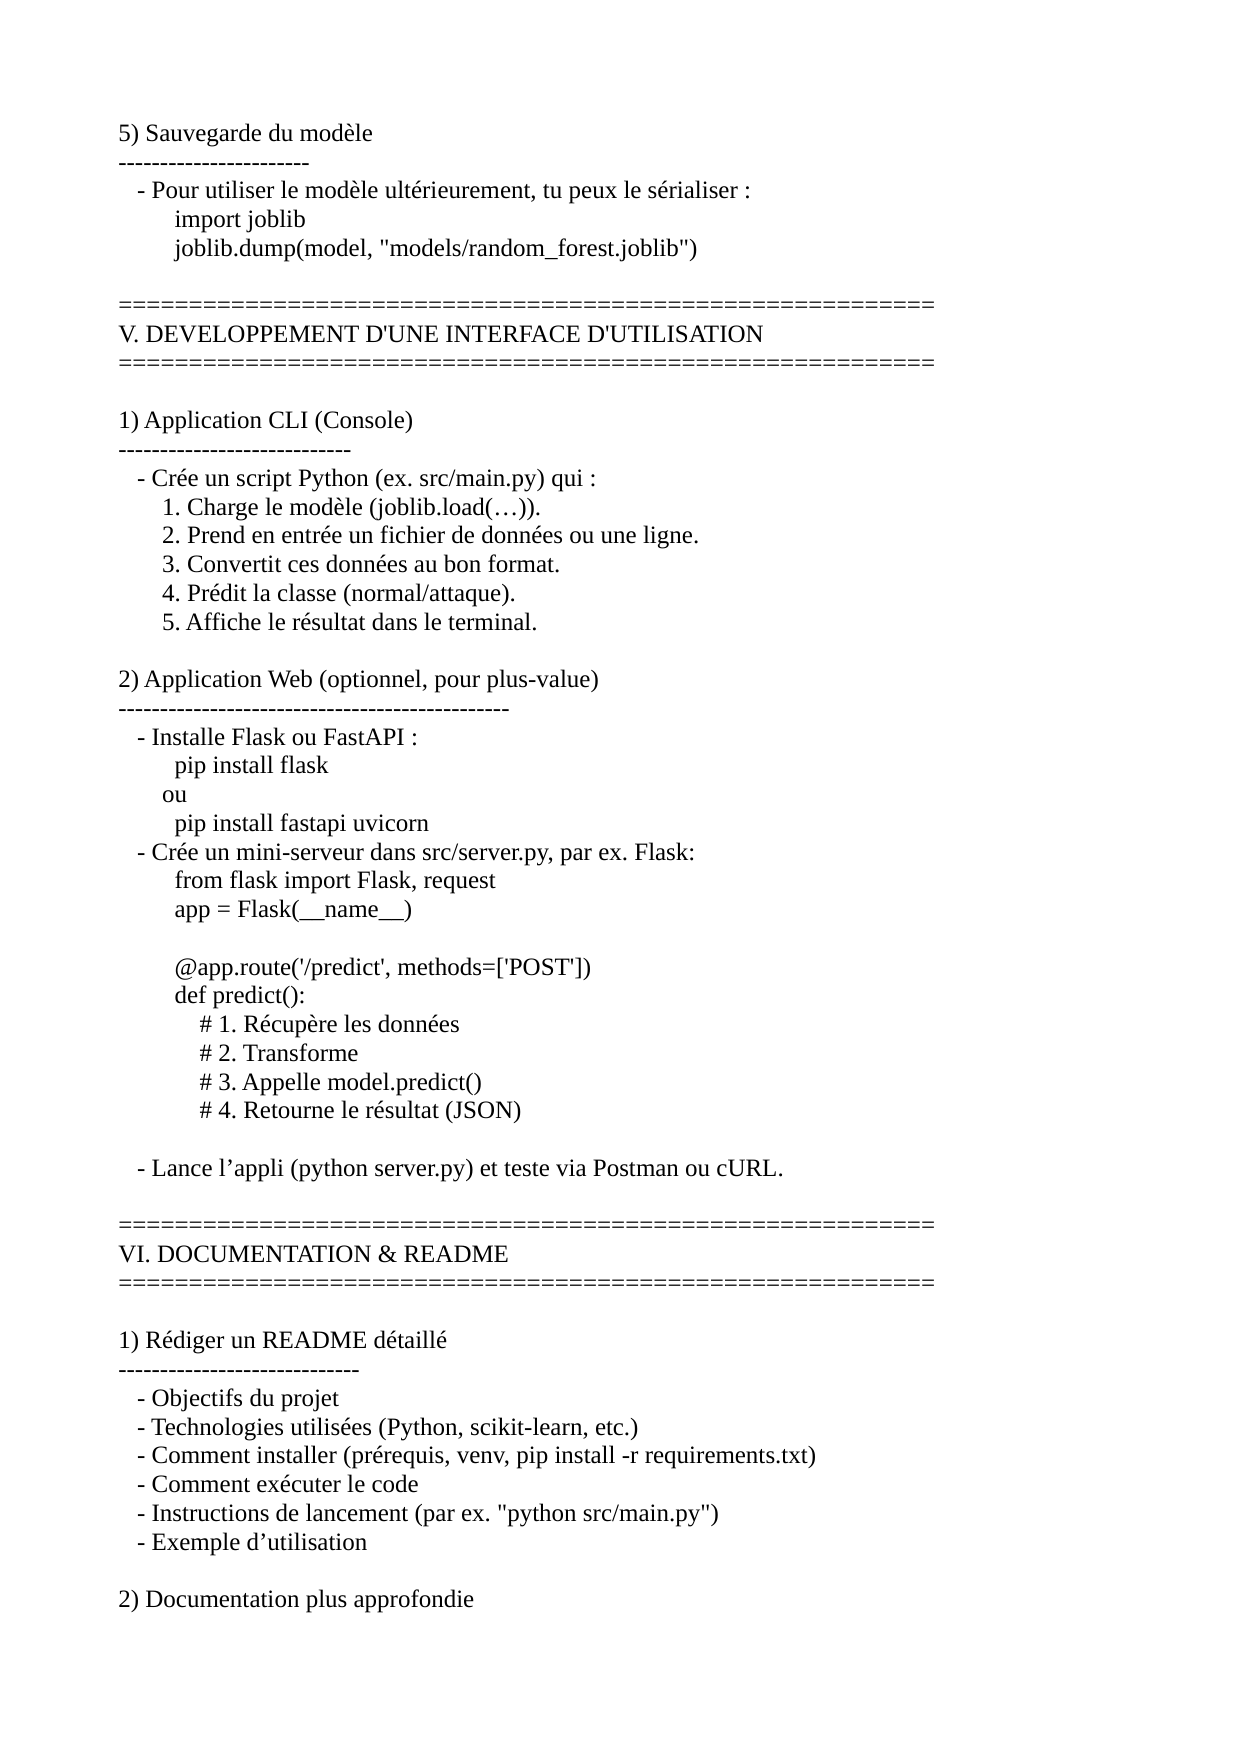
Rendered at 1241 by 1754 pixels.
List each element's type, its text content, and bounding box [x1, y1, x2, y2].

text - Installe Flask ou FastAPI : [118, 722, 1122, 751]
text pip install fastapi uvicorn [118, 808, 1122, 837]
text ou [118, 779, 1122, 808]
text # 2. Transforme [118, 1038, 1122, 1067]
text @app.route('/predict', methods=['POST']) [118, 952, 1122, 981]
text ---------------------------- [118, 434, 1122, 463]
text - Pour utiliser le modèle ultérieurement, tu peux le sérialiser : [118, 176, 1122, 204]
text 3. Convertit ces données au bon format. [118, 549, 1122, 578]
text ----------------------------------------------- [118, 693, 1122, 722]
text - Objectifs du projet [118, 1383, 1122, 1412]
text joblib.dump(model, "models/random_forest.joblib") [118, 233, 1122, 262]
text app = Flask(__name__) [118, 894, 1122, 923]
text 5. Affiche le résultat dans le terminal. [118, 607, 1122, 636]
text V. DEVELOPPEMENT D'UNE INTERFACE D'UTILISATION [118, 319, 1122, 348]
text pip install flask [118, 751, 1122, 779]
text 5) Sauvegarde du modèle [118, 118, 1122, 147]
text 2. Prend en entrée un fichier de données ou une ligne. [118, 521, 1122, 549]
text - Crée un script Python (ex. src/main.py) qui : [118, 463, 1122, 492]
text ----------------------- [118, 147, 1122, 176]
text ========================================================== [118, 291, 1122, 319]
text - Comment installer (prérequis, venv, pip install -r requirements.txt) [118, 1441, 1122, 1469]
text # 1. Récupère les données [118, 1009, 1122, 1038]
text 2) Application Web (optionnel, pour plus-value) [118, 664, 1122, 693]
text from flask import Flask, request [118, 866, 1122, 894]
text ========================================================== [118, 348, 1122, 377]
text # 3. Appelle model.predict() [118, 1067, 1122, 1096]
text - Crée un mini-serveur dans src/server.py, par ex. Flask: [118, 837, 1122, 866]
text ========================================================== [118, 1211, 1122, 1239]
text - Technologies utilisées (Python, scikit-learn, etc.) [118, 1412, 1122, 1441]
text - Comment exécuter le code [118, 1469, 1122, 1498]
text 2) Documentation plus approfondie [118, 1584, 1122, 1613]
text - Instructions de lancement (par ex. "python src/main.py") [118, 1498, 1122, 1527]
text import joblib [118, 204, 1122, 233]
text 1) Rédiger un README détaillé [118, 1326, 1122, 1354]
text ========================================================== [118, 1268, 1122, 1297]
text VI. DOCUMENTATION & README [118, 1239, 1122, 1268]
text - Exemple d’utilisation [118, 1527, 1122, 1556]
text 4. Prédit la classe (normal/attaque). [118, 578, 1122, 607]
text # 4. Retourne le résultat (JSON) [118, 1096, 1122, 1124]
text 1) Application CLI (Console) [118, 406, 1122, 434]
text def predict(): [118, 981, 1122, 1009]
text ----------------------------- [118, 1354, 1122, 1383]
text 1. Charge le modèle (joblib.load(…)). [118, 492, 1122, 521]
text - Lance l’appli (python server.py) et teste via Postman ou cURL. [118, 1153, 1122, 1182]
